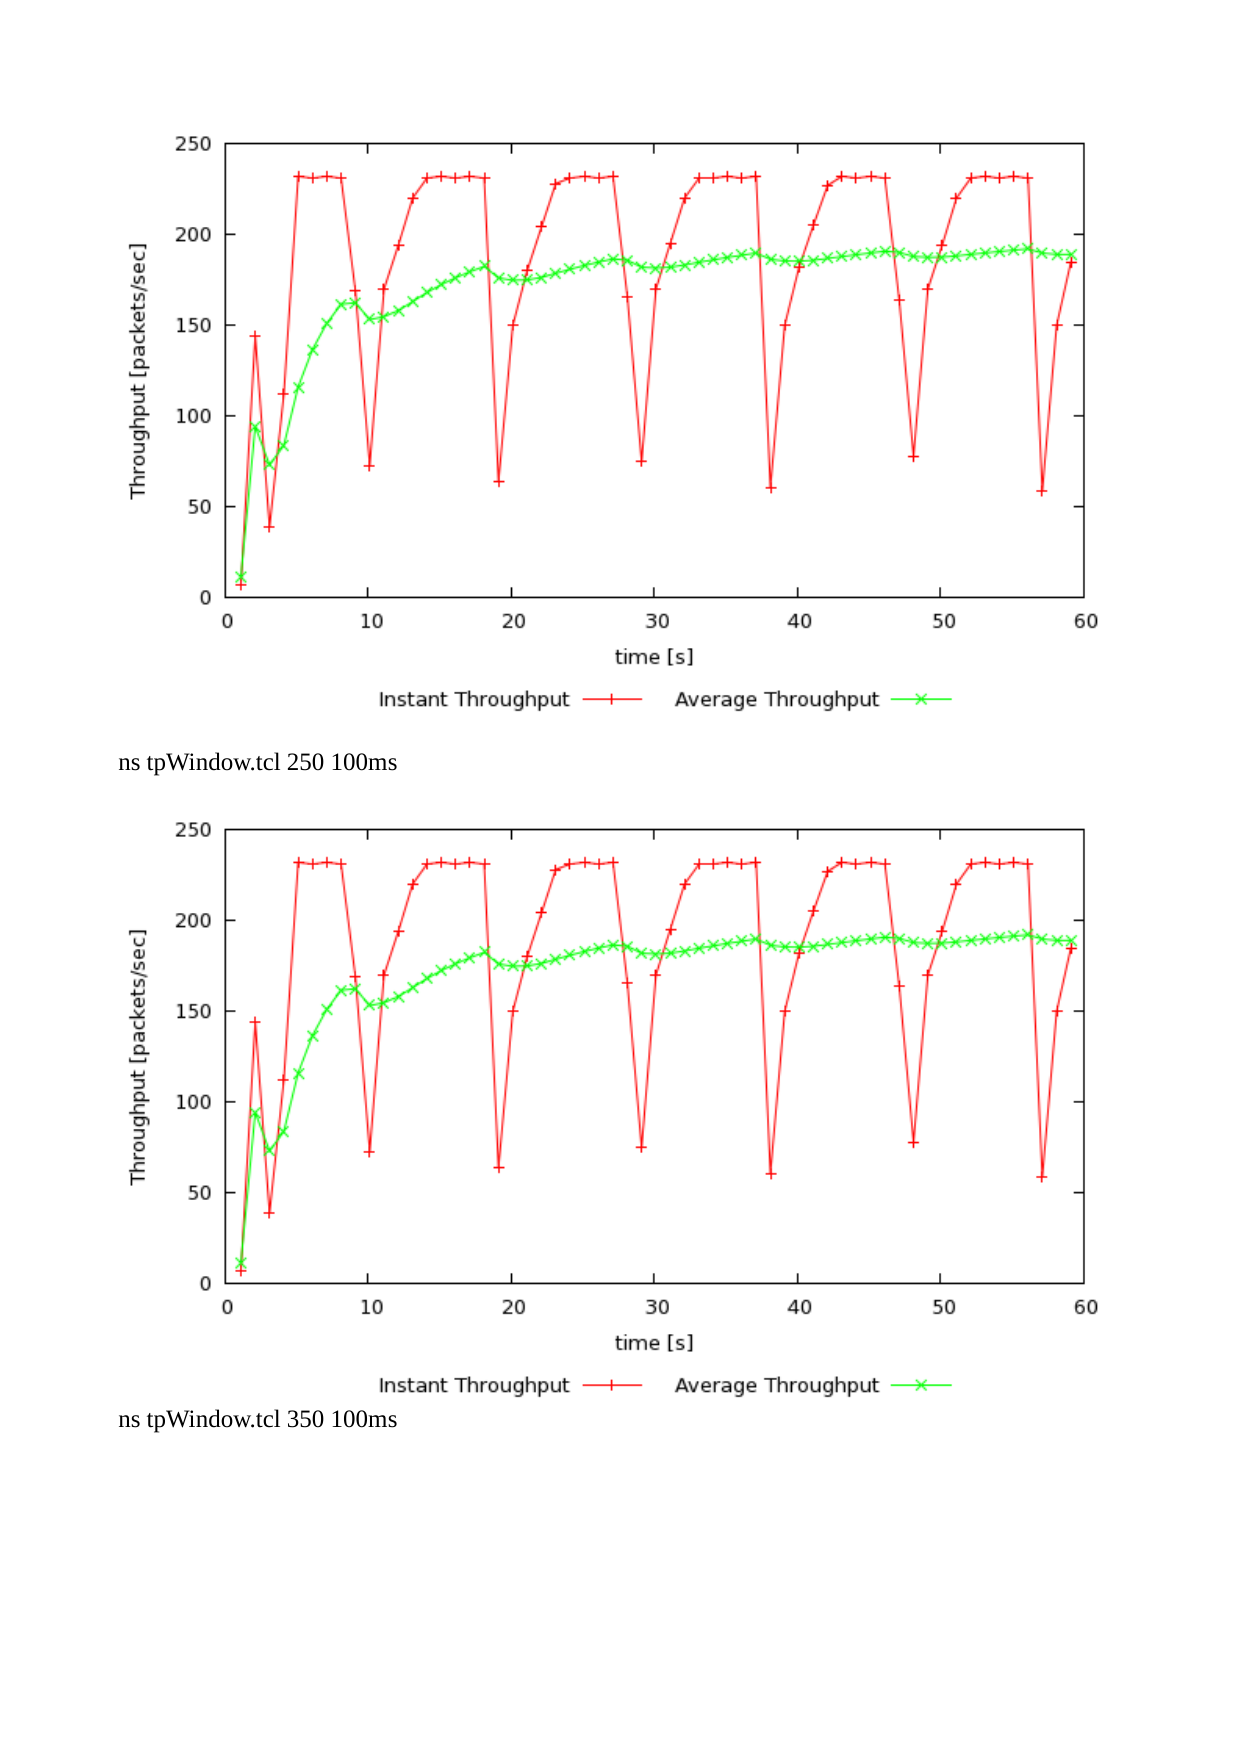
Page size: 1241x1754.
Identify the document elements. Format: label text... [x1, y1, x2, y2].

picture [120, 804, 1121, 1405]
text ns tpWindow.tcl 250 100ms [118, 747, 1122, 776]
picture [120, 118, 1121, 719]
text ns tpWindow.tcl 350 100ms [118, 804, 1122, 1433]
